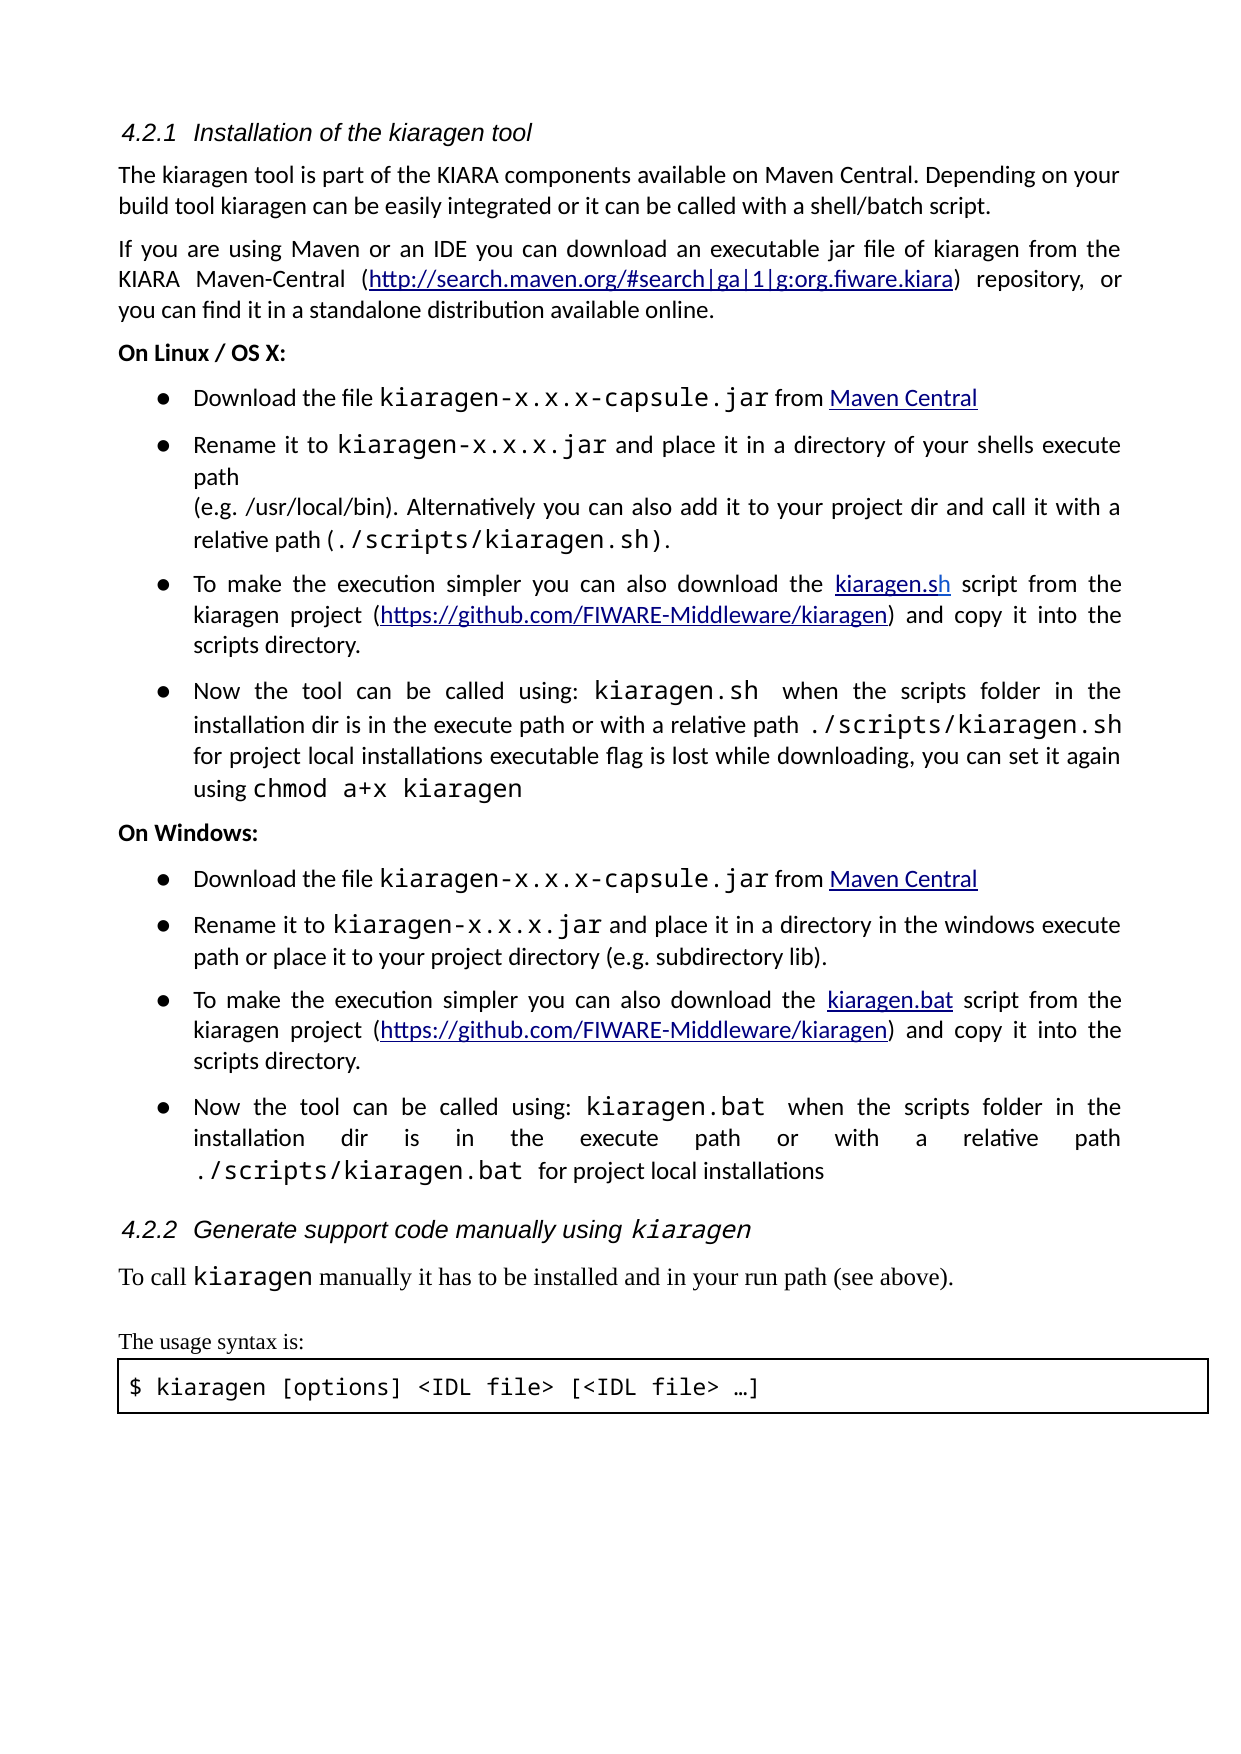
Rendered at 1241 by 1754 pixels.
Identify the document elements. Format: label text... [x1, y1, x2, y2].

subtitle Generate support code manually using kiaragen [114, 1212, 1122, 1246]
list Now the tool can be called using: kiaragen.bat when the scripts folder in the installation dir is in the execute path or with a relative path ./scripts/kiaragen.bat for project local installations [156, 1088, 1122, 1187]
list To make the execution simpler you can also download the kiaragen.sh script from the kiaragen project (https://github.com/FIWARE-Middleware/kiaragen) and copy it into the scripts directory. [156, 568, 1122, 660]
text On Linux / OS X: [118, 337, 1122, 367]
text If you are using Maven or an IDE you can download an executable jar file of kiaragen from the KIARA Maven-Central (http://search.maven.org/#search|ga|1|g:org.fiware.kiara) repository, or you can find it in a standalone distribution available online. [118, 233, 1122, 324]
list To make the execution simpler you can also download the kiaragen.bat script from the kiaragen project (https://github.com/FIWARE-Middleware/kiaragen) and copy it into the scripts directory. [156, 984, 1122, 1076]
list Now the tool can be called using: kiaragen.sh when the scripts folder in the installation dir is in the execute path or with a relative path ./scripts/kiaragen.sh for project local installations executable flag is lost while downloading, you can set it again using chmod a+x kiaragen [156, 672, 1122, 805]
text The kiaragen tool is part of the KIARA components available on Maven Central. Depending on your build tool kiaragen can be easily integrated or it can be called with a shell/batch script. [118, 159, 1122, 220]
text The usage syntax is: [118, 1328, 1122, 1354]
list Download the file kiaragen-x.x.x-capsule.jar from Maven Central [156, 861, 1122, 894]
list Download the file kiaragen-x.x.x-capsule.jar from Maven Central [156, 380, 1122, 414]
list Rename it to kiaragen-x.x.x.jar and place it in a directory in the windows execute path or place it to your project directory (e.g. subdirectory lib). [156, 907, 1122, 972]
list Rename it to kiaragen-x.x.x.jar and place it in a directory of your shells execute path (e.g. /usr/local/bin). Alternatively you can also add it to your project dir and call it with a relative path (./scripts/kiaragen.sh). [156, 427, 1122, 556]
text On Windows: [118, 817, 1122, 848]
subtitle Installation of the kiaragen tool [114, 118, 1122, 147]
table_header $ kiaragen [options] <IDL file> [<IDL file> …] [119, 1360, 1207, 1412]
text To call kiaragen manually it has to be installed and in your run path (see above). [118, 1258, 1122, 1292]
